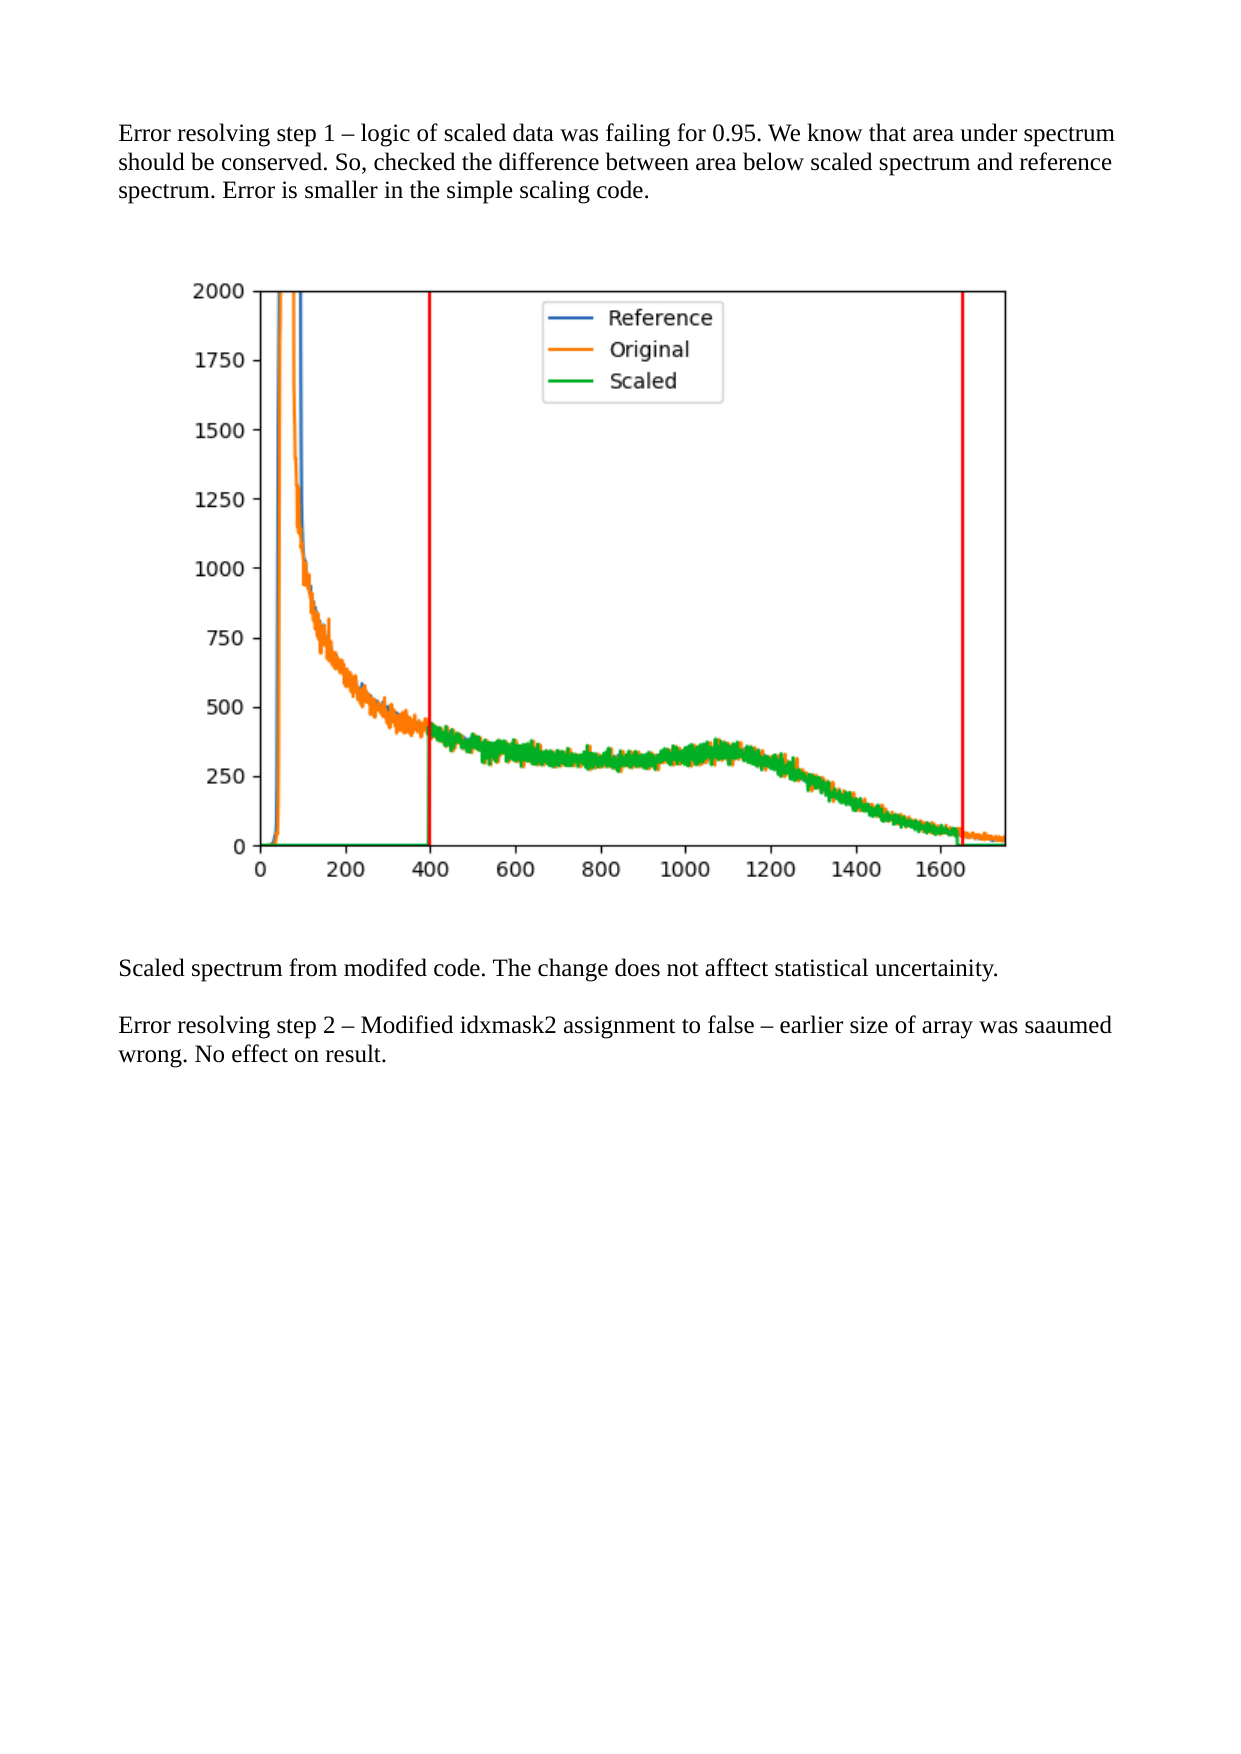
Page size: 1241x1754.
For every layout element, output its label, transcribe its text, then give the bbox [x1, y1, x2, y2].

text Error resolving step 1 – logic of scaled data was failing for 0.95. We know that area under spectrum should be conserved. So, checked the difference between area below scaled spectrum and reference spectrum. Error is smaller in the simple scaling code. [118, 118, 1122, 204]
text Scaled spectrum from modifed code. The change does not afftect statistical uncertainity. [118, 953, 1122, 982]
picture [140, 204, 1100, 925]
text Error resolving step 2 – Modified idxmask2 assignment to false – earlier size of array was saaumed wrong. No effect on result. [118, 1011, 1122, 1068]
